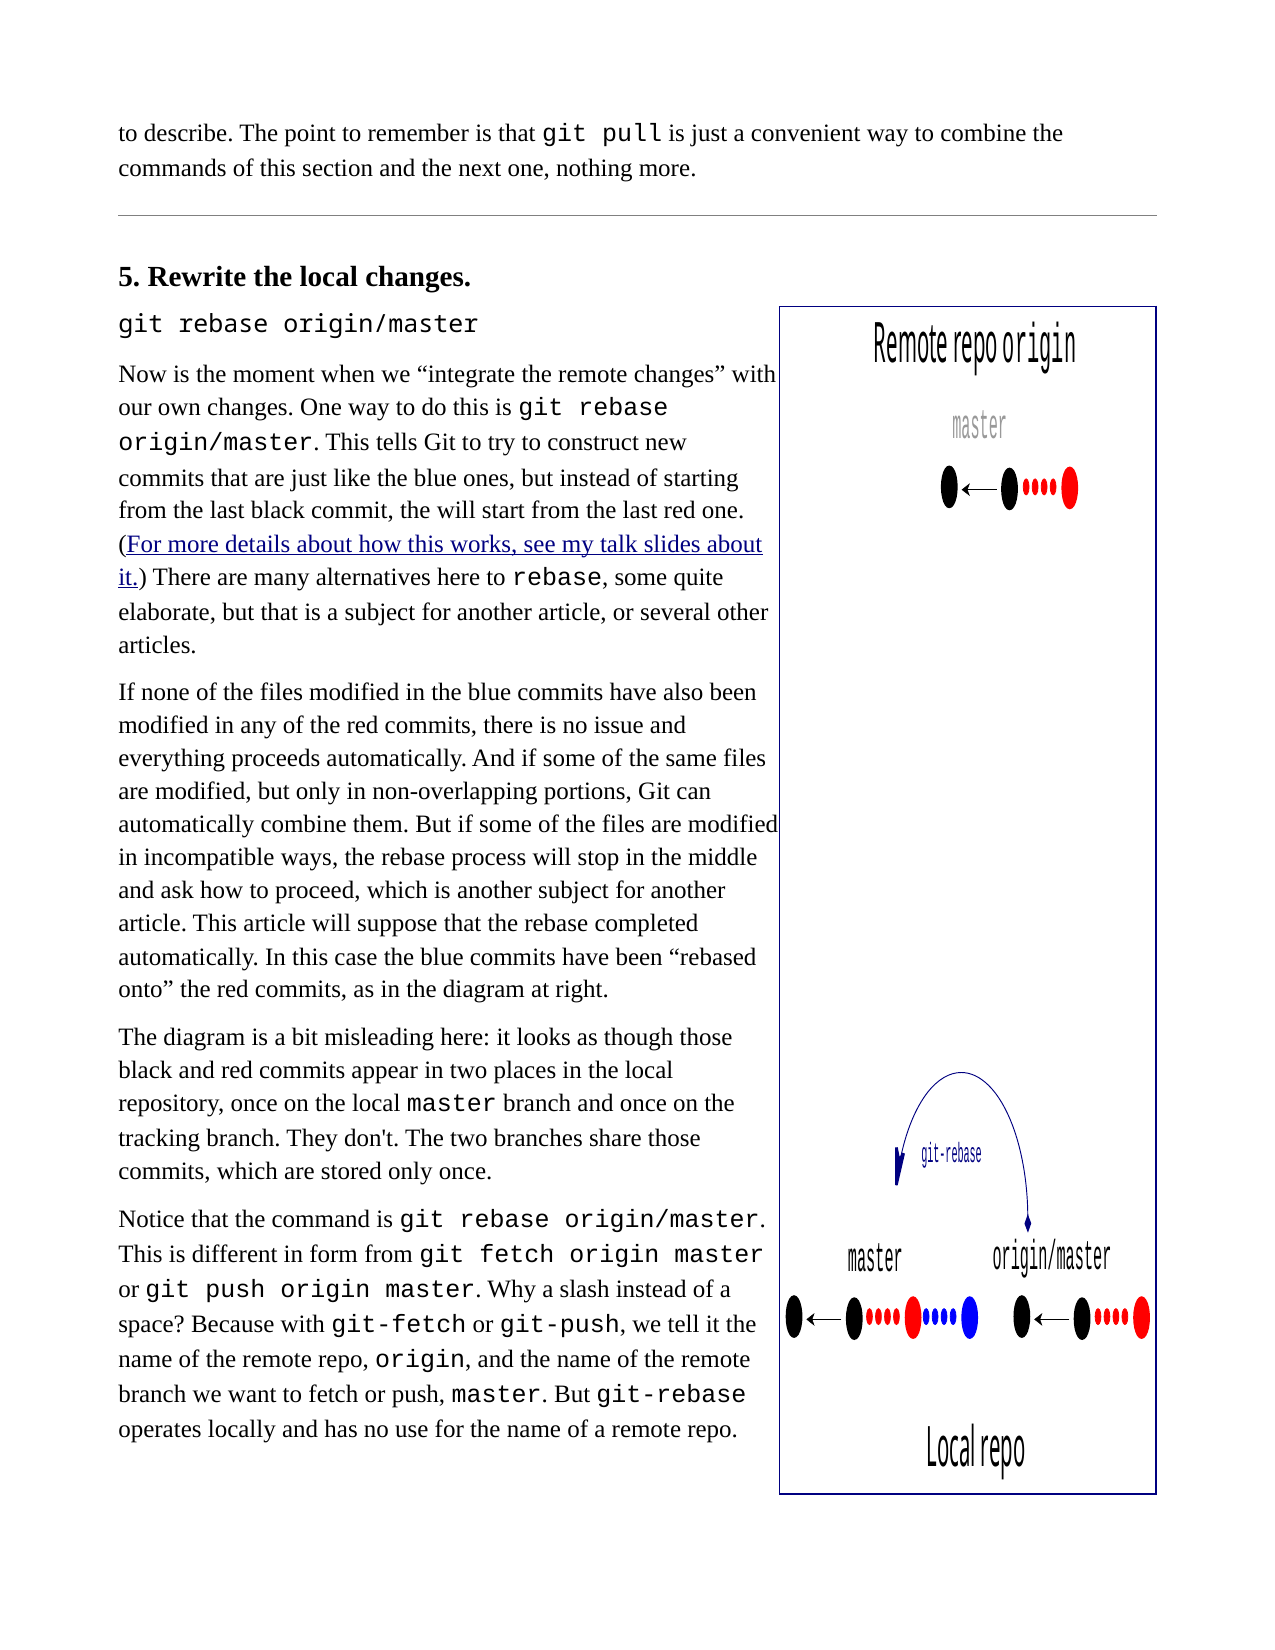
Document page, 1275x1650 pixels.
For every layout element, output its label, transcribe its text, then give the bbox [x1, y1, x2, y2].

text Notice that the command is git rebase origin/master. This is different in form from git fetch origin master or git push origin master. Why a slash instead of a space? Because with git-fetch or git-push, we tell it the name of the remote repo, origin, and the name of the remote branch we want to fetch or push, master. But git-rebase operates locally and has no use for the name of a remote repo. Instead, we give it the name of the branch onto which we want to rebase the new commits. In this case, the target branch is the tracking branch origin/master. [118, 1204, 779, 1443]
text The diagram is a bit misleading here: it looks as though those black and red commits appear in two places in the local repository, once on the local master branch and once on the tracking branch. They don't. The two branches share those commits, which are stored only once. [780, 1022, 1155, 1185]
text If none of the files modified in the blue commits have also been modified in any of the red commits, there is no issue and everything proceeds automatically. And if some of the same files are modified, but only in non-overlapping portions, Git can automatically combine them. But if some of the files are modified in incompatible ways, the rebase process will stop in the middle and ask how to proceed, which is another subject for another article. This article will suppose that the rebase completed automatically. In this case the blue commits have been “rebased onto” the red commits, as in the diagram at right. [118, 677, 779, 1003]
text git rebase origin/master [118, 306, 779, 340]
text If instead of git fetch origin master we did git pull --rebase origin master, Git would do exactly the same fetch, and then automatically do a rebase as described in the next section. If we did git pull origin master without --rebase, it would do exactly the same fetch, and then instead of a rebase it would do a merge, which I am not planning to describe. The point to remember is that git pull is just a convenient way to combine the commands of this section and the next one, nothing more. [118, 118, 1157, 182]
text [780, 307, 1155, 340]
text The diagram is a bit misleading here: it looks as though those black and red commits appear in two places in the local repository, once on the local master branch and once on the tracking branch. They don't. The two branches share those commits, which are stored only once. [118, 1022, 779, 1185]
text Now is the moment when we “integrate the remote changes” with our own changes. One way to do this is git rebase origin/master. This tells Git to try to construct new commits that are just like the blue ones, but instead of starting from the last black commit, the will start from the last red one. (For more details about how this works, see my talk slides about it.) There are many alternatives here to rebase, some quite elaborate, but that is a subject for another article, or several other articles. [118, 359, 779, 658]
text [780, 677, 1155, 1003]
text Notice that the command is git rebase origin/master. This is different in form from git fetch origin master or git push origin master. Why a slash instead of a space? Because with git-fetch or git-push, we tell it the name of the remote repo, origin, and the name of the remote branch we want to fetch or push, master. But git-rebase operates locally and has no use for the name of a remote repo. Instead, we give it the name of the branch onto which we want to rebase the new commits. In this case, the target branch is the tracking branch origin/master. [780, 1204, 1155, 1443]
text Now is the moment when we “integrate the remote changes” with our own changes. One way to do this is git rebase origin/master. This tells Git to try to construct new commits that are just like the blue ones, but instead of starting from the last black commit, the will start from the last red one. (For more details about how this works, see my talk slides about it.) There are many alternatives here to rebase, some quite elaborate, but that is a subject for another article, or several other articles. [780, 359, 1155, 658]
subtitle 5. Rewrite the local changes. [118, 259, 1157, 293]
text The diagram is a bit misleading here: it looks as though those black and red commits appear in two places in the local repository, once on the local master branch and once on the tracking branch. They don't. The two branches share those commits, which are stored only once. [898, 1074, 1025, 1185]
